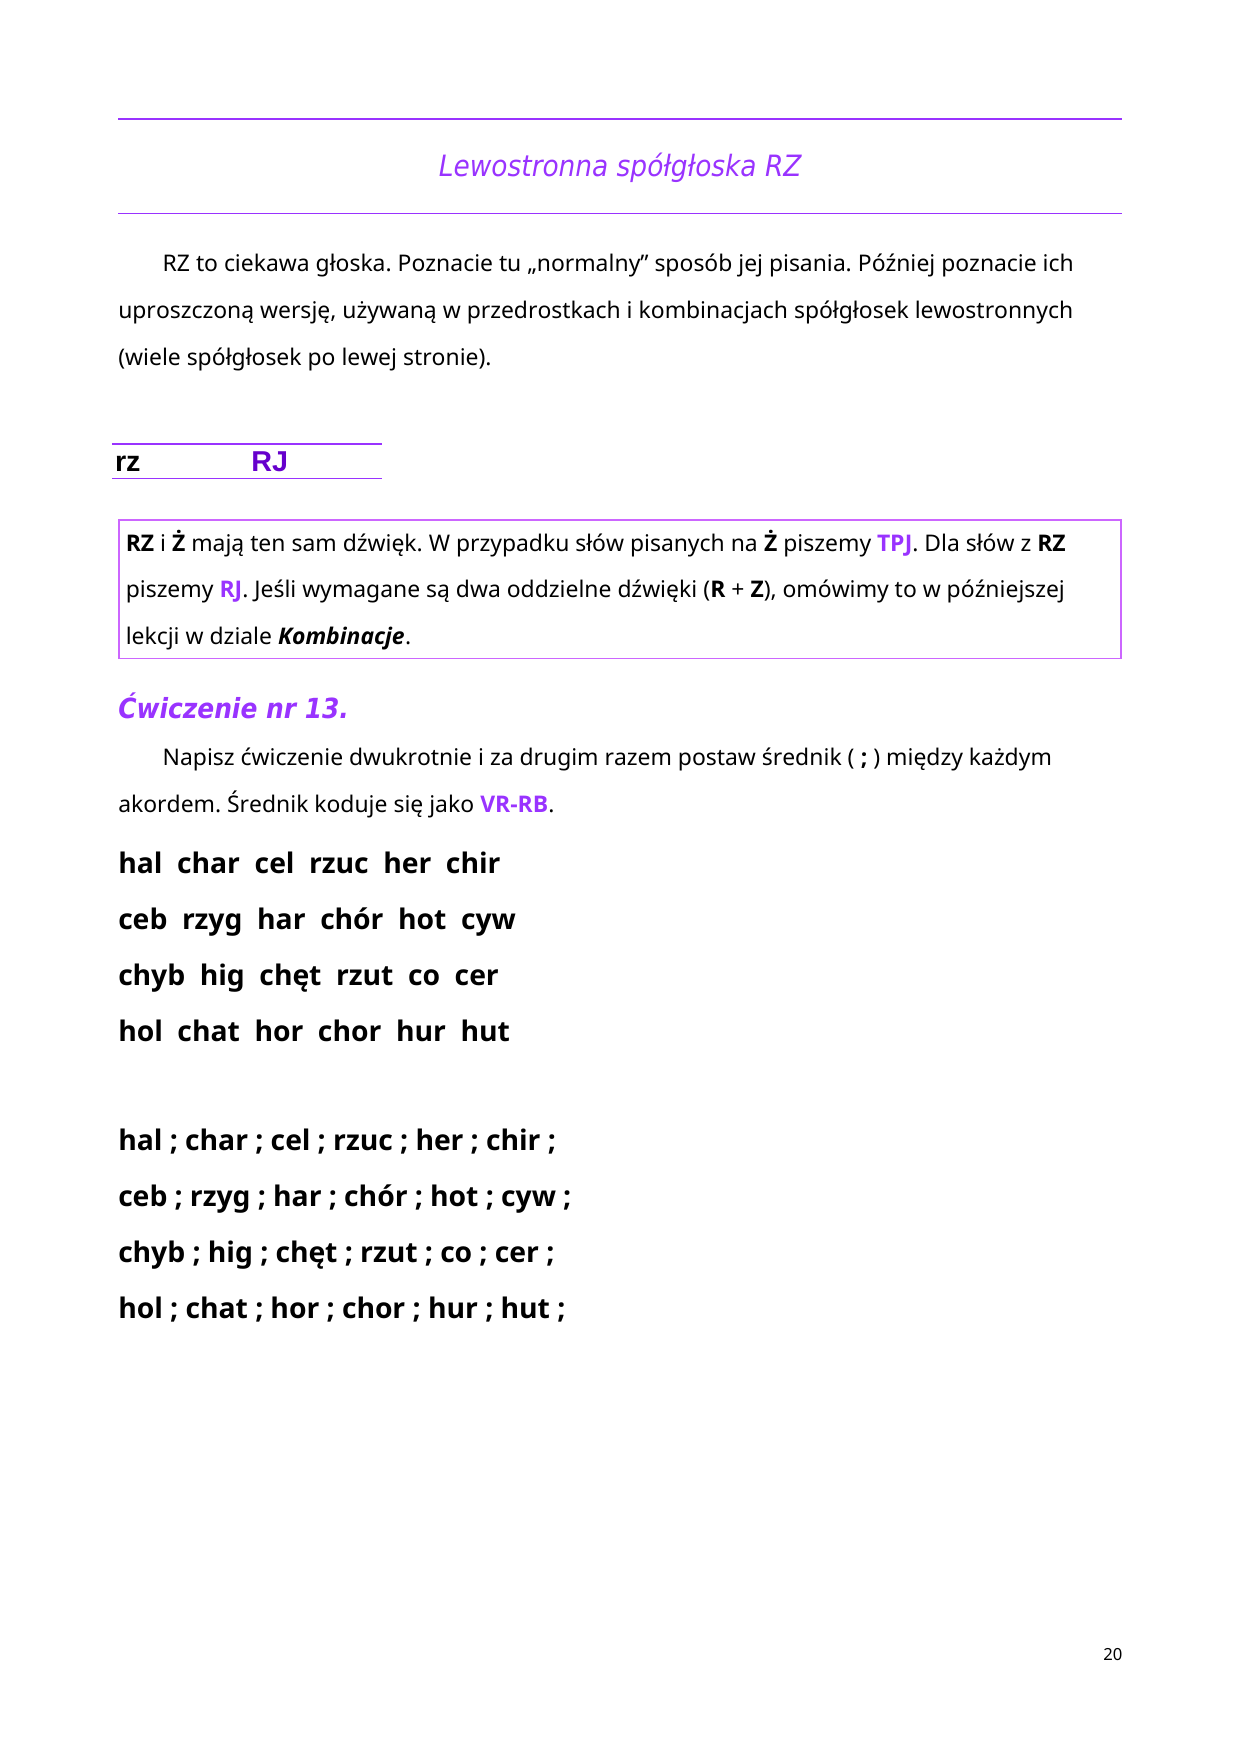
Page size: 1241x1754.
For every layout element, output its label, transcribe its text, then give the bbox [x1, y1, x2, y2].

text hol ; chat ; hor ; chor ; hur ; hut ; [118, 1288, 1122, 1327]
text hol chat hor chor hur hut [118, 1012, 1122, 1050]
subtitle Ćwiczenie nr 13. [118, 693, 1122, 725]
text hal ; char ; cel ; rzuc ; her ; chir ; [118, 1120, 1122, 1159]
text hal char cel rzuc her chir [118, 843, 1122, 882]
text ceb ; rzyg ; har ; chór ; hot ; cyw ; [118, 1176, 1122, 1215]
text Napisz ćwiczenie dwukrotnie i za drugim razem postaw średnik ( ; ) między każdym akordem. Średnik koduje się jako VR-RB. [118, 741, 1122, 819]
subtitle Lewostronna spółgłoska RZ [118, 120, 1122, 213]
text chyb ; hig ; chęt ; rzut ; co ; cer ; [118, 1232, 1122, 1271]
text chyb hig chęt rzut co cer [118, 956, 1122, 994]
text RZ i Ż mają ten sam dźwięk. W przypadku słów pisanych na Ż piszemy TPJ. Dla słów z RZ piszemy RJ. Jeśli wymagane są dwa oddzielne dźwięki (R + Z), omówimy to w późniejszej lekcji w dziale Kombinacje. [120, 521, 1120, 658]
table_header RJ [248, 445, 382, 478]
text ceb rzyg har chór hot cyw [118, 899, 1122, 938]
text RZ to ciekawa głoska. Poznacie tu „normalny” sposób jej pisania. Później poznacie ich uproszczoną wersję, używaną w przedrostkach i kombinacjach spółgłosek lewostronnych (wiele spółgłosek po lewej stronie). [118, 247, 1122, 372]
table_header rz [112, 445, 248, 478]
